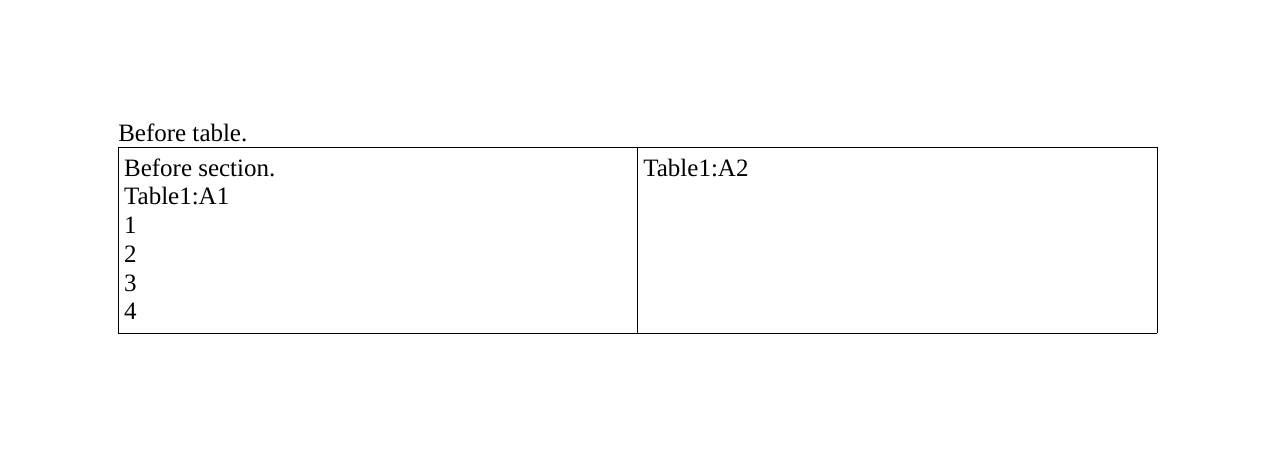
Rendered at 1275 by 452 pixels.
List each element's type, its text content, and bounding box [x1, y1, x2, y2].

table_header Before section. Table1:A1 1 2 3 4 [119, 148, 637, 333]
table_header Table1:A2 [638, 148, 1157, 333]
text Before table. [118, 118, 1157, 147]
